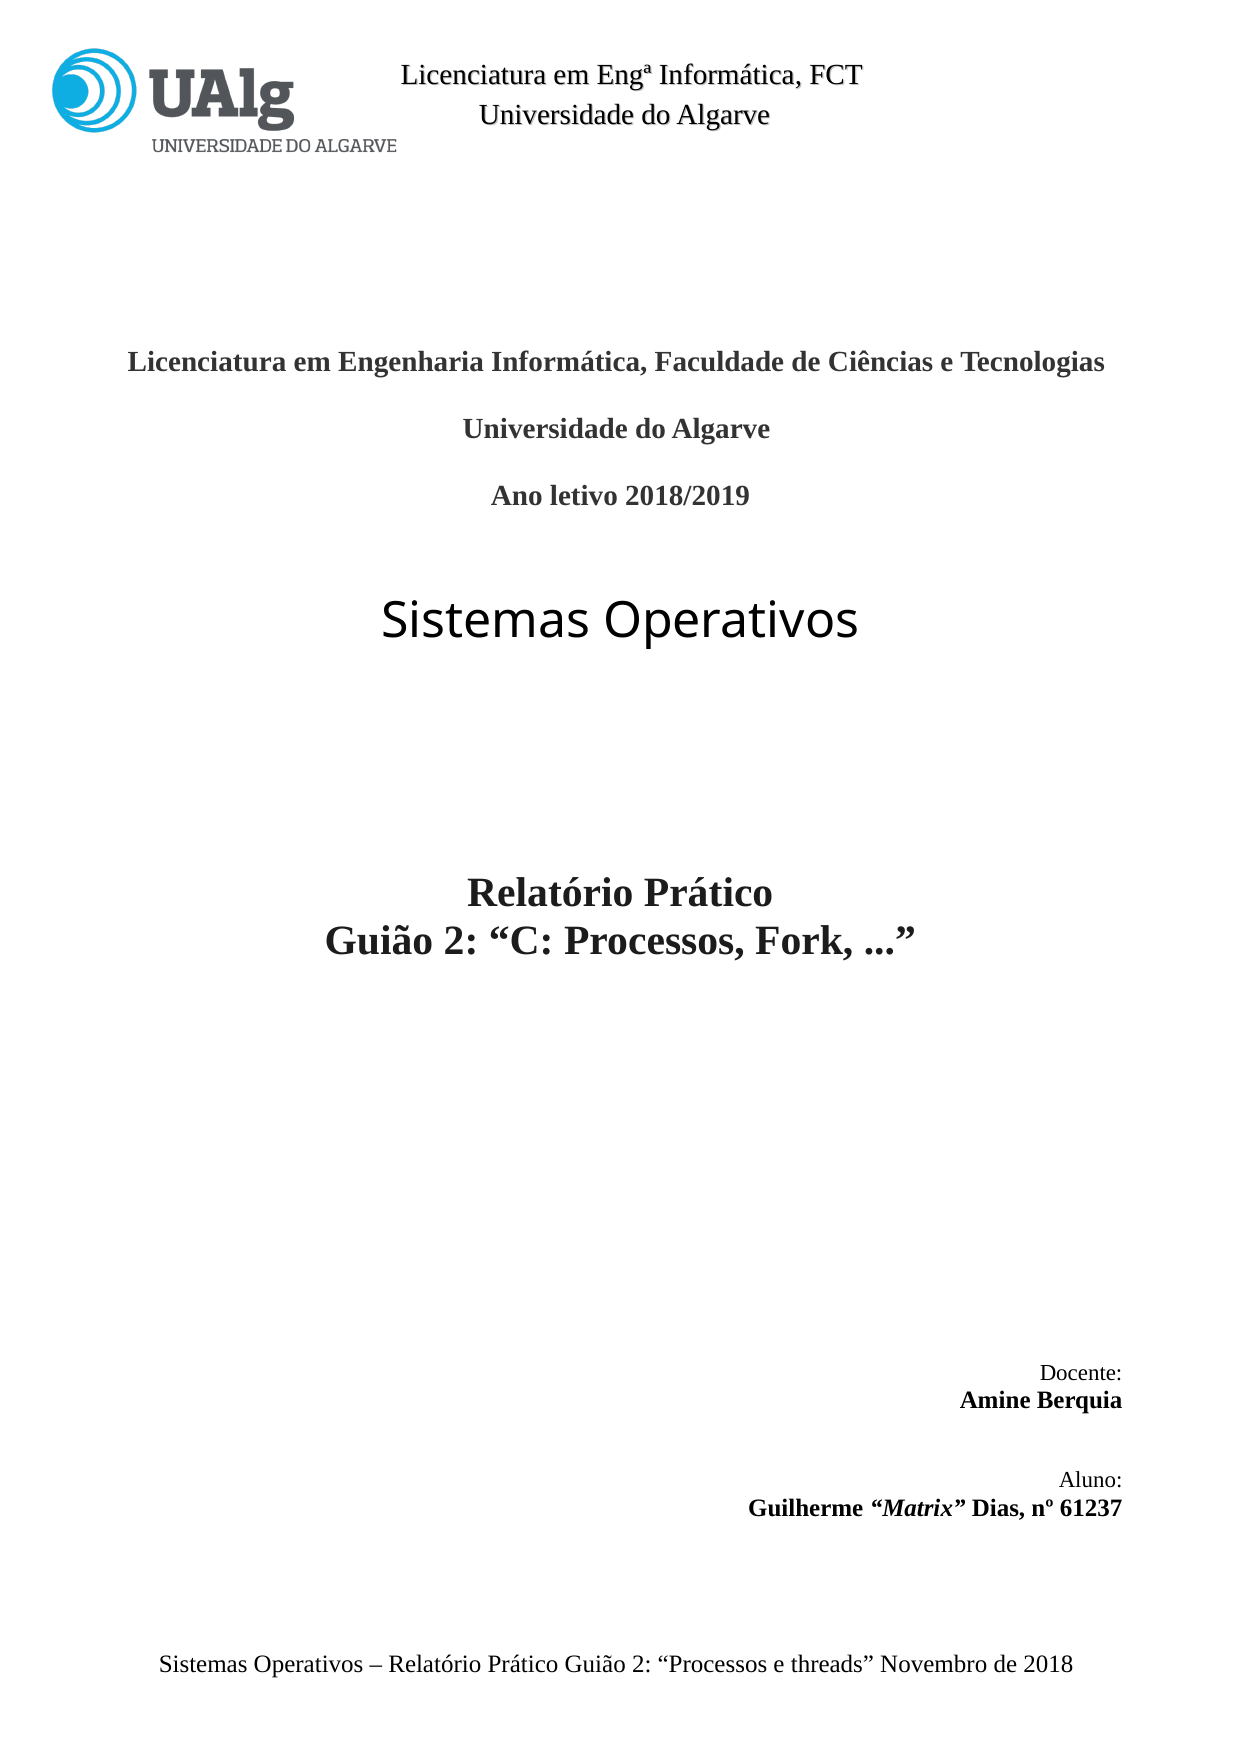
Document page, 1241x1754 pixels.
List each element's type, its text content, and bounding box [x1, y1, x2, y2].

text Docente: [118, 1358, 1122, 1385]
picture [40, 36, 397, 153]
text Guilherme “Matrix” Dias, nº 61237 [118, 1493, 1122, 1521]
text Guião 2: “C: Processos, Fork, ...” [118, 915, 1122, 963]
text Sistemas Operativos [118, 584, 1122, 652]
text Amine Berquia [118, 1385, 1122, 1414]
text Ano letivo 2018/2019 [118, 478, 1122, 512]
text Licenciatura em Engenharia Informática, Faculdade de Ciências e Tecnologias [118, 344, 1122, 378]
text Aluno: [118, 1466, 1122, 1493]
text Universidade do Algarve [118, 411, 1122, 445]
text Relatório Prático [118, 867, 1122, 915]
